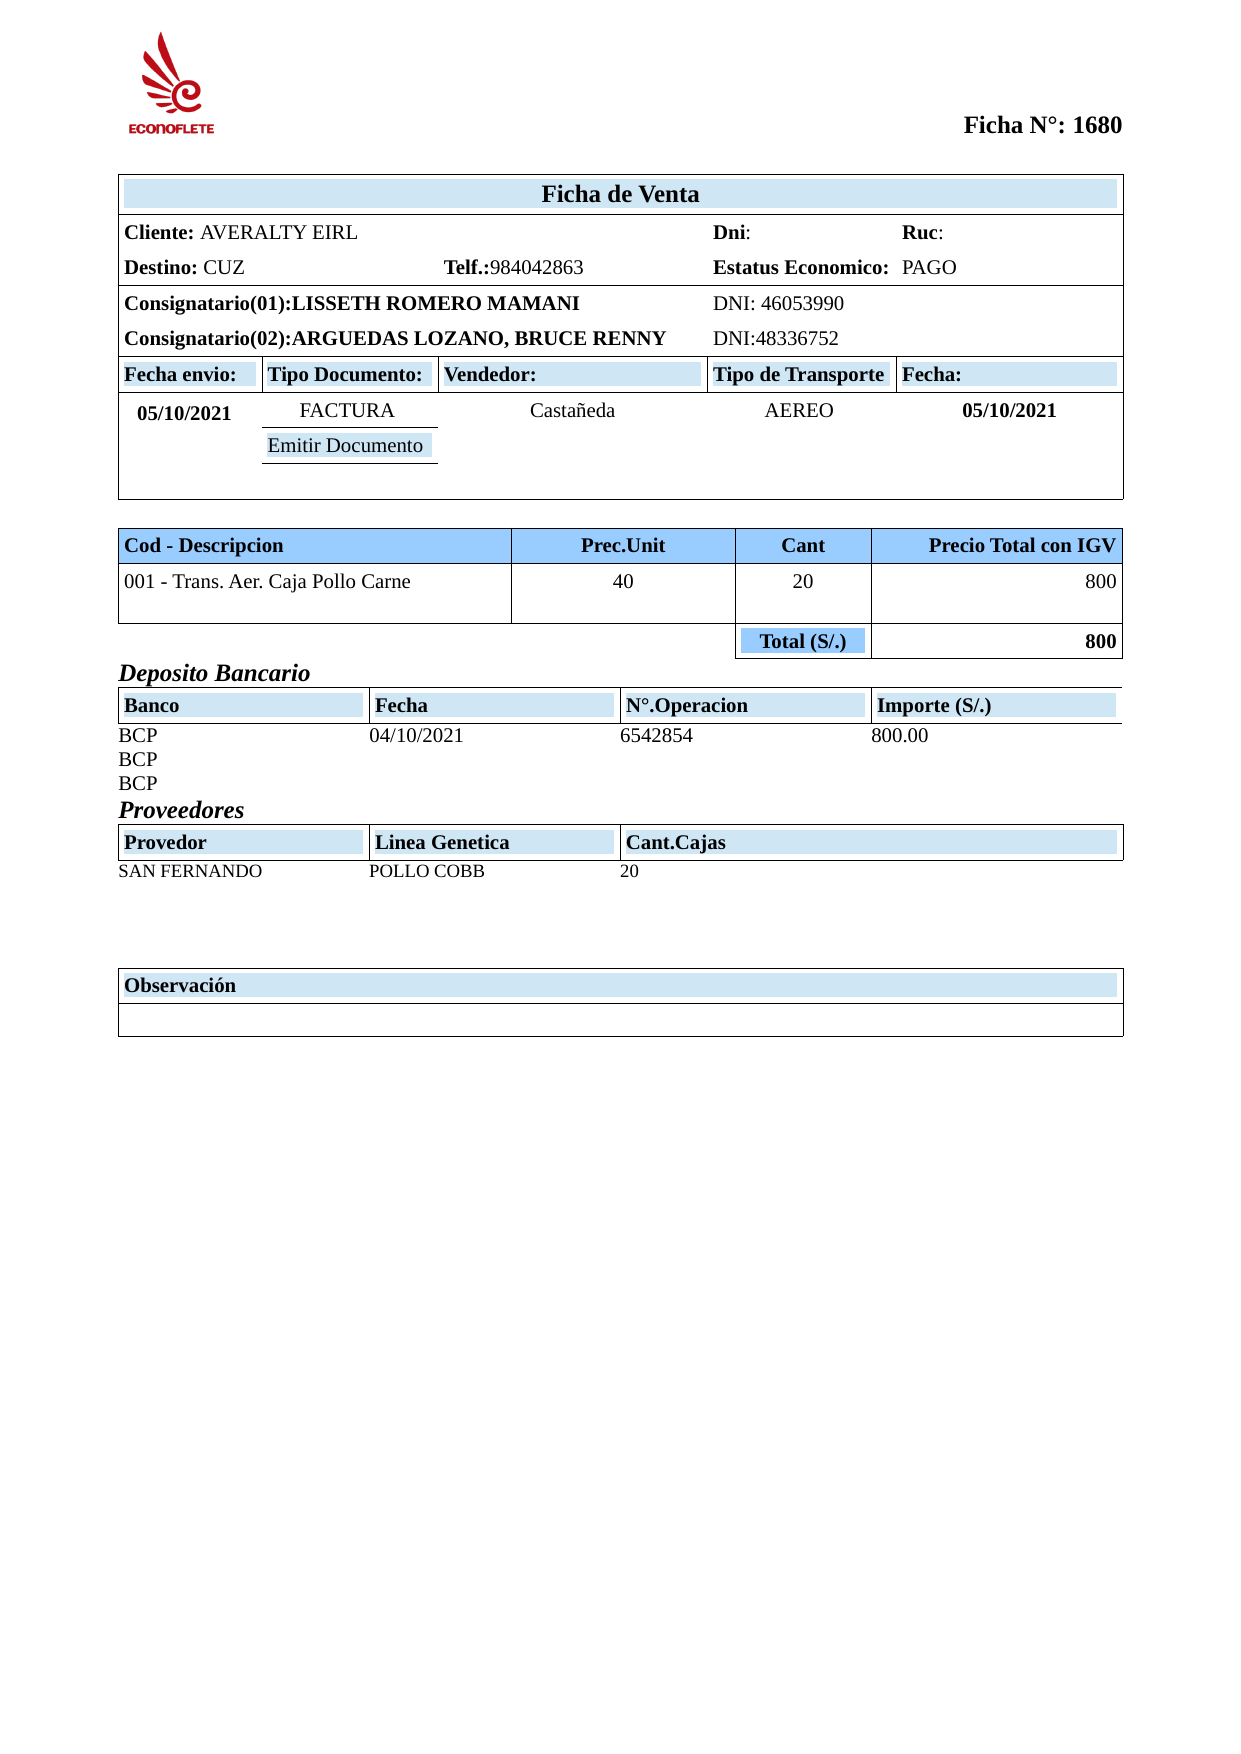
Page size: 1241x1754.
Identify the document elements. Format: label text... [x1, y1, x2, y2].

table_header Cod - Descripcion [119, 529, 511, 563]
table_cell BCP [118, 747, 369, 771]
table_cell [118, 924, 369, 946]
table_cell [369, 946, 620, 967]
table_header Fecha [370, 688, 620, 723]
text Proveedores [118, 795, 1122, 824]
picture [118, 31, 225, 134]
table_header Cant [736, 529, 871, 563]
table_cell 05/10/2021 [119, 393, 262, 498]
table_cell Consignatario(01):LISSETH ROMERO MAMANI [119, 286, 707, 321]
table_header Prec.Unit [512, 529, 735, 563]
table_cell Fecha: [897, 357, 1123, 392]
table_cell Emitir Documento [262, 428, 438, 463]
table_cell Cliente: AVERALTY EIRL [119, 215, 707, 249]
table_header N°.Operacion [621, 688, 871, 723]
table_cell SAN FERNANDO [118, 861, 369, 881]
table_cell Fecha envio: [119, 357, 262, 392]
table_cell 20 [736, 564, 871, 623]
table_cell AEREO [707, 393, 896, 498]
table_cell 800 [872, 624, 1122, 658]
table_cell Total (S/.) [736, 624, 871, 658]
table_cell FACTURA [262, 393, 438, 427]
table_cell 40 [512, 564, 735, 623]
table_cell Destino: CUZ [119, 249, 438, 285]
table_cell [119, 1004, 1123, 1036]
table_cell Estatus Economico: [707, 249, 896, 285]
table_cell [620, 747, 871, 771]
table_cell [511, 624, 735, 658]
table_cell [620, 881, 1123, 903]
table_cell BCP [118, 771, 369, 795]
table_cell DNI:48336752 [707, 321, 1123, 356]
table_cell Dni: [707, 215, 896, 249]
table_cell 800.00 [871, 724, 1122, 747]
table_cell [871, 747, 1122, 771]
table_cell [369, 771, 620, 795]
table_cell Consignatario(02):ARGUEDAS LOZANO, BRUCE RENNY [119, 321, 707, 356]
table_cell 001 - Trans. Aer. Caja Pollo Carne [119, 564, 511, 623]
table_cell 800 [872, 564, 1122, 623]
table_cell [118, 624, 511, 658]
table_cell [620, 771, 871, 795]
table_cell [369, 747, 620, 771]
table_header Provedor [119, 825, 369, 859]
table_cell [118, 903, 369, 924]
table_cell PAGO [896, 249, 1123, 285]
table_header Linea Genetica [370, 825, 620, 859]
table_cell [118, 946, 369, 967]
table_cell Tipo Documento: [263, 357, 438, 392]
table_cell 05/10/2021 [896, 393, 1123, 498]
table_header Importe (S/.) [872, 688, 1122, 723]
table_cell 20 [620, 861, 1123, 881]
table_cell [620, 946, 1123, 967]
table_cell [369, 924, 620, 946]
table_cell Tipo de Transporte [708, 357, 896, 392]
table_cell [620, 903, 1123, 924]
table_header Ficha de Venta [119, 175, 1123, 214]
table_cell [118, 881, 369, 903]
table_cell [871, 771, 1122, 795]
table_cell Castañeda [438, 393, 707, 498]
table_cell 04/10/2021 [369, 724, 620, 747]
text Deposito Bancario [118, 658, 1122, 687]
table_cell [369, 881, 620, 903]
table_cell 6542854 [620, 724, 871, 747]
table_header Banco [119, 688, 369, 723]
table_cell Vendedor: [439, 357, 707, 392]
table_cell [262, 464, 438, 498]
table_cell [369, 903, 620, 924]
table_header Observación [119, 969, 1123, 1003]
table_header Cant.Cajas [621, 825, 1123, 859]
table_cell Ruc: [896, 215, 1123, 249]
table_header Precio Total con IGV [872, 529, 1122, 563]
table_cell [620, 924, 1123, 946]
table_cell POLLO COBB [369, 861, 620, 881]
table_cell BCP [118, 724, 369, 747]
table_cell DNI: 46053990 [707, 286, 1123, 321]
table_cell Telf.:984042863 [438, 249, 707, 285]
